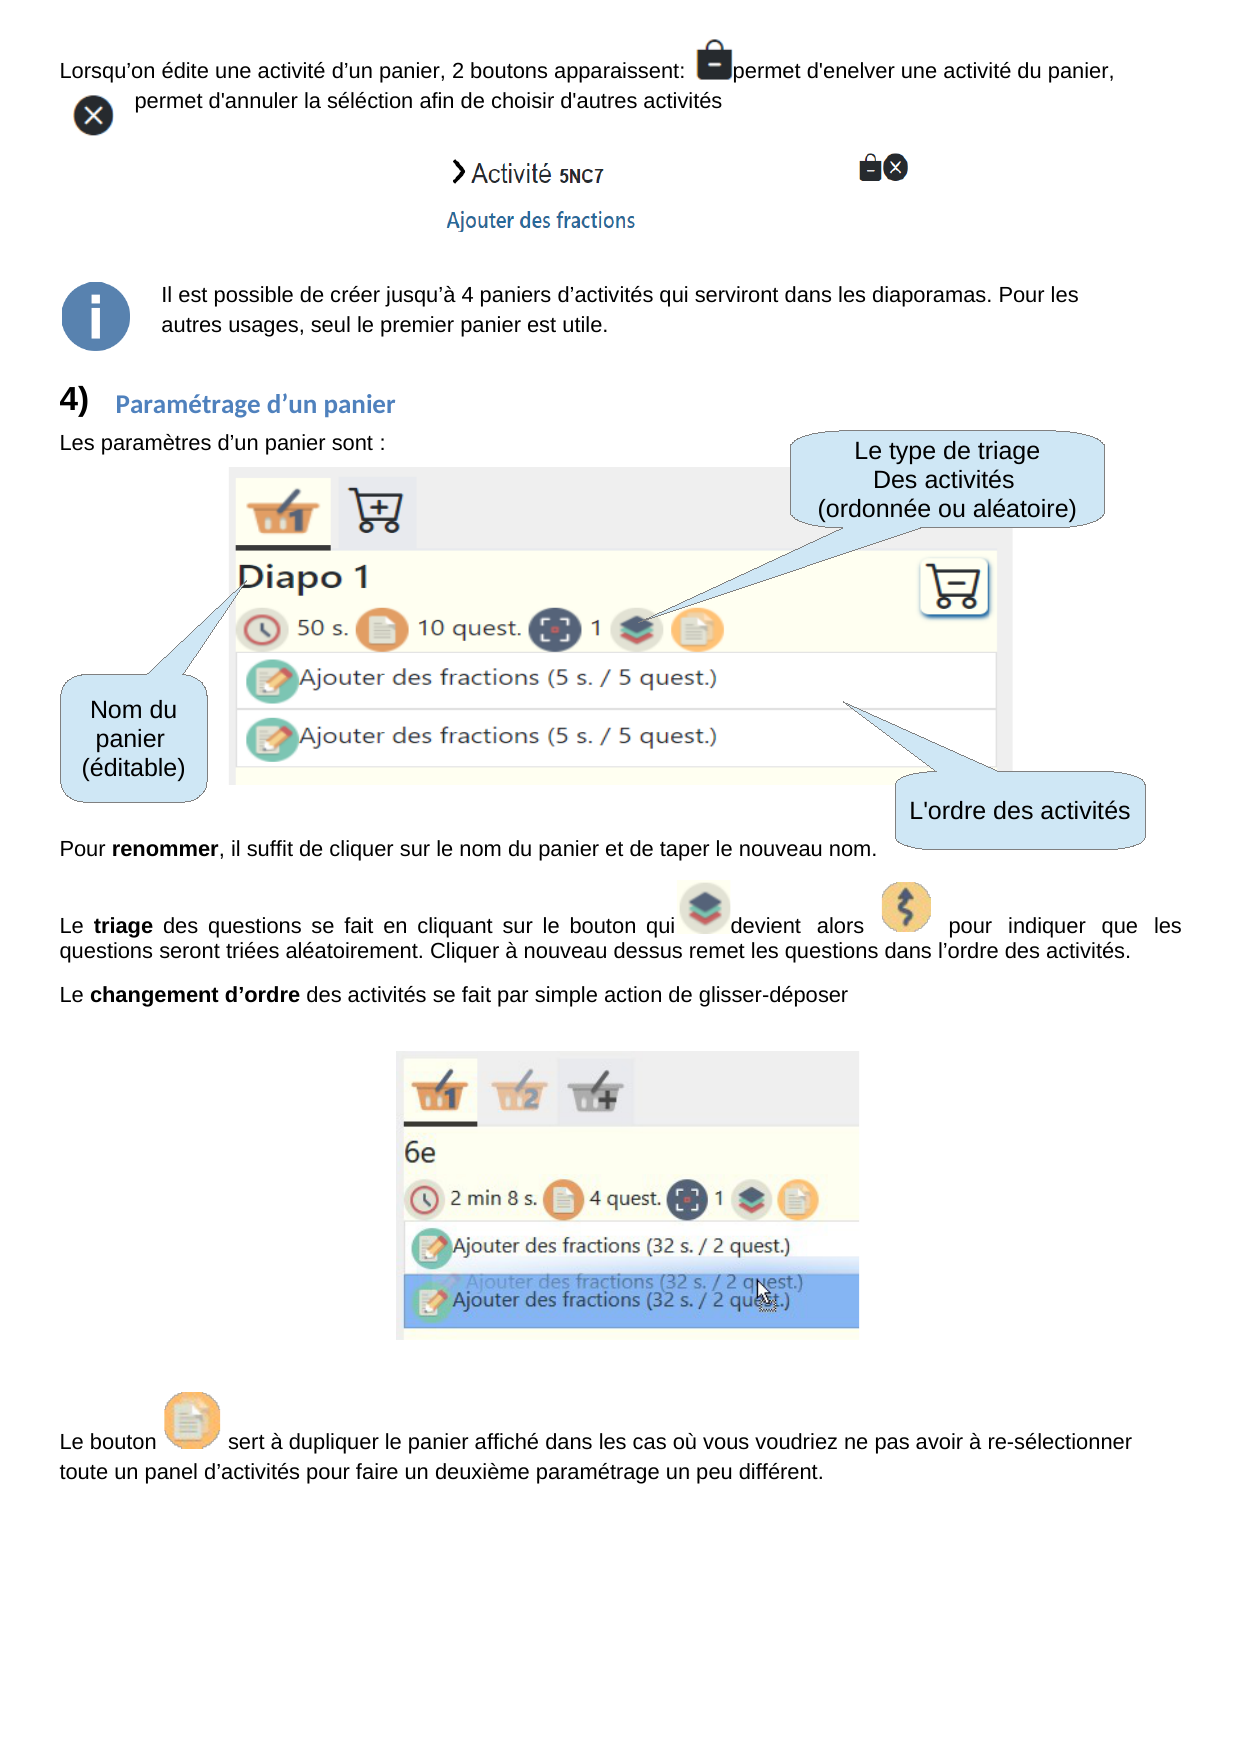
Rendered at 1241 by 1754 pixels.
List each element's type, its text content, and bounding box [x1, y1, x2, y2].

picture [72, 94, 114, 138]
picture [693, 37, 733, 81]
picture [62, 282, 130, 351]
text Le triage des questions se fait en cliquant sur le bouton qui devient alors pour indiquer que les questions seront triées aléatoirement. Cliquer à nouveau dessus remet les questions dans l’ordre des activités. [59, 881, 1182, 963]
table_header [59, 258, 141, 366]
picture [164, 1392, 221, 1449]
text Le changement d’ordre des activités se fait par simple action de glisser-déposer [59, 983, 1182, 1008]
picture [228, 467, 1013, 785]
table_cell Paramétrage d’un panier [104, 366, 1161, 424]
text [1071, 431, 1182, 456]
text Pour renommer, il suffit de cliquer sur le nom du panier et de taper le nouveau nom. [59, 837, 1182, 861]
text Le bouton sert à dupliquer le panier affiché dans les cas où vous voudriez ne pas avoir à re-sélectionner [59, 1391, 1182, 1454]
picture [396, 1051, 860, 1340]
table_cell 4) [59, 366, 104, 424]
picture [676, 880, 731, 934]
picture [431, 127, 920, 232]
text Les paramètres d’un panier sont : [59, 431, 824, 456]
text Lorsqu’on édite une activité d’un panier, 2 boutons apparaissent: permet d'enelver une activité du panier, permet d'annuler la séléction afin de choisir d'autres activités [59, 54, 1182, 114]
text toute un panel d’activités pour faire un deuxième paramétrage un peu différent. [59, 1460, 1182, 1484]
table_header Il est possible de créer jusqu’à 4 paniers d’activités qui serviront dans les diaporamas. Pour les autres usages, seul le premier panier est utile. [141, 258, 1161, 366]
picture [881, 882, 931, 932]
